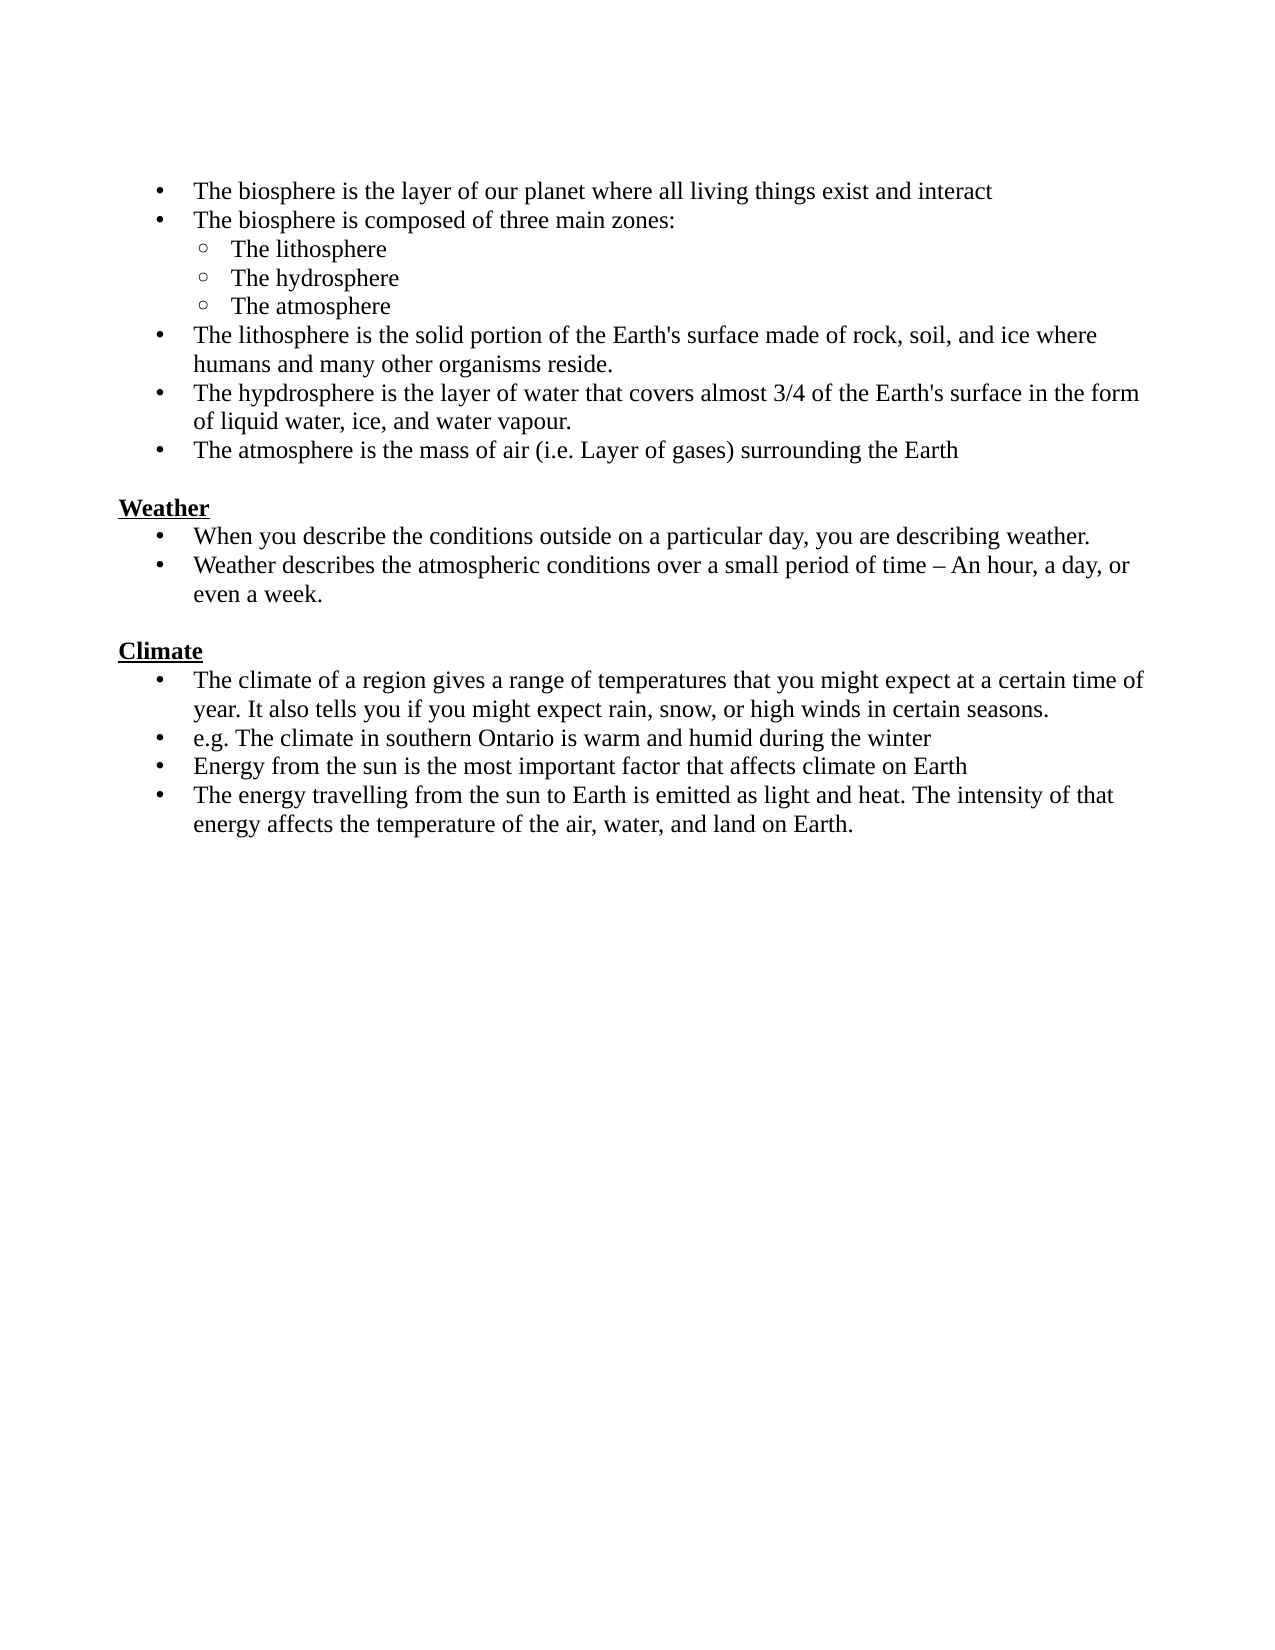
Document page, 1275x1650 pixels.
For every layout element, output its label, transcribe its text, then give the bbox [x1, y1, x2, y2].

list The lithosphere is the solid portion of the Earth's surface made of rock, soil, and ice where humans and many other organisms reside. [156, 320, 1157, 378]
list Weather describes the atmospheric conditions over a small period of time – An hour, a day, or even a week. [156, 550, 1157, 608]
list Energy from the sun is the most important factor that affects climate on Earth [156, 751, 1157, 780]
list The biosphere is composed of three main zones: [156, 205, 1157, 234]
list The hypdrosphere is the layer of water that covers almost 3/4 of the Earth's surface in the form of liquid water, ice, and water vapour. [156, 378, 1157, 435]
list The climate of a region gives a range of temperatures that you might expect at a certain time of year. It also tells you if you might expect rain, snow, or high winds in certain seasons. [156, 665, 1157, 723]
list When you describe the conditions outside on a particular day, you are describing weather. [156, 521, 1157, 550]
list The atmosphere is the mass of air (i.e. Layer of gases) surrounding the Earth [156, 435, 1157, 464]
list The atmosphere [193, 291, 1157, 320]
text Climate [118, 636, 1157, 665]
list The hydrosphere [193, 263, 1157, 291]
list The lithosphere [193, 234, 1157, 263]
list e.g. The climate in southern Ontario is warm and humid during the winter [156, 723, 1157, 751]
list The biosphere is the layer of our planet where all living things exist and interact [156, 176, 1157, 205]
text Weather [118, 493, 1157, 521]
list The energy travelling from the sun to Earth is emitted as light and heat. The intensity of that energy affects the temperature of the air, water, and land on Earth. [156, 780, 1157, 838]
